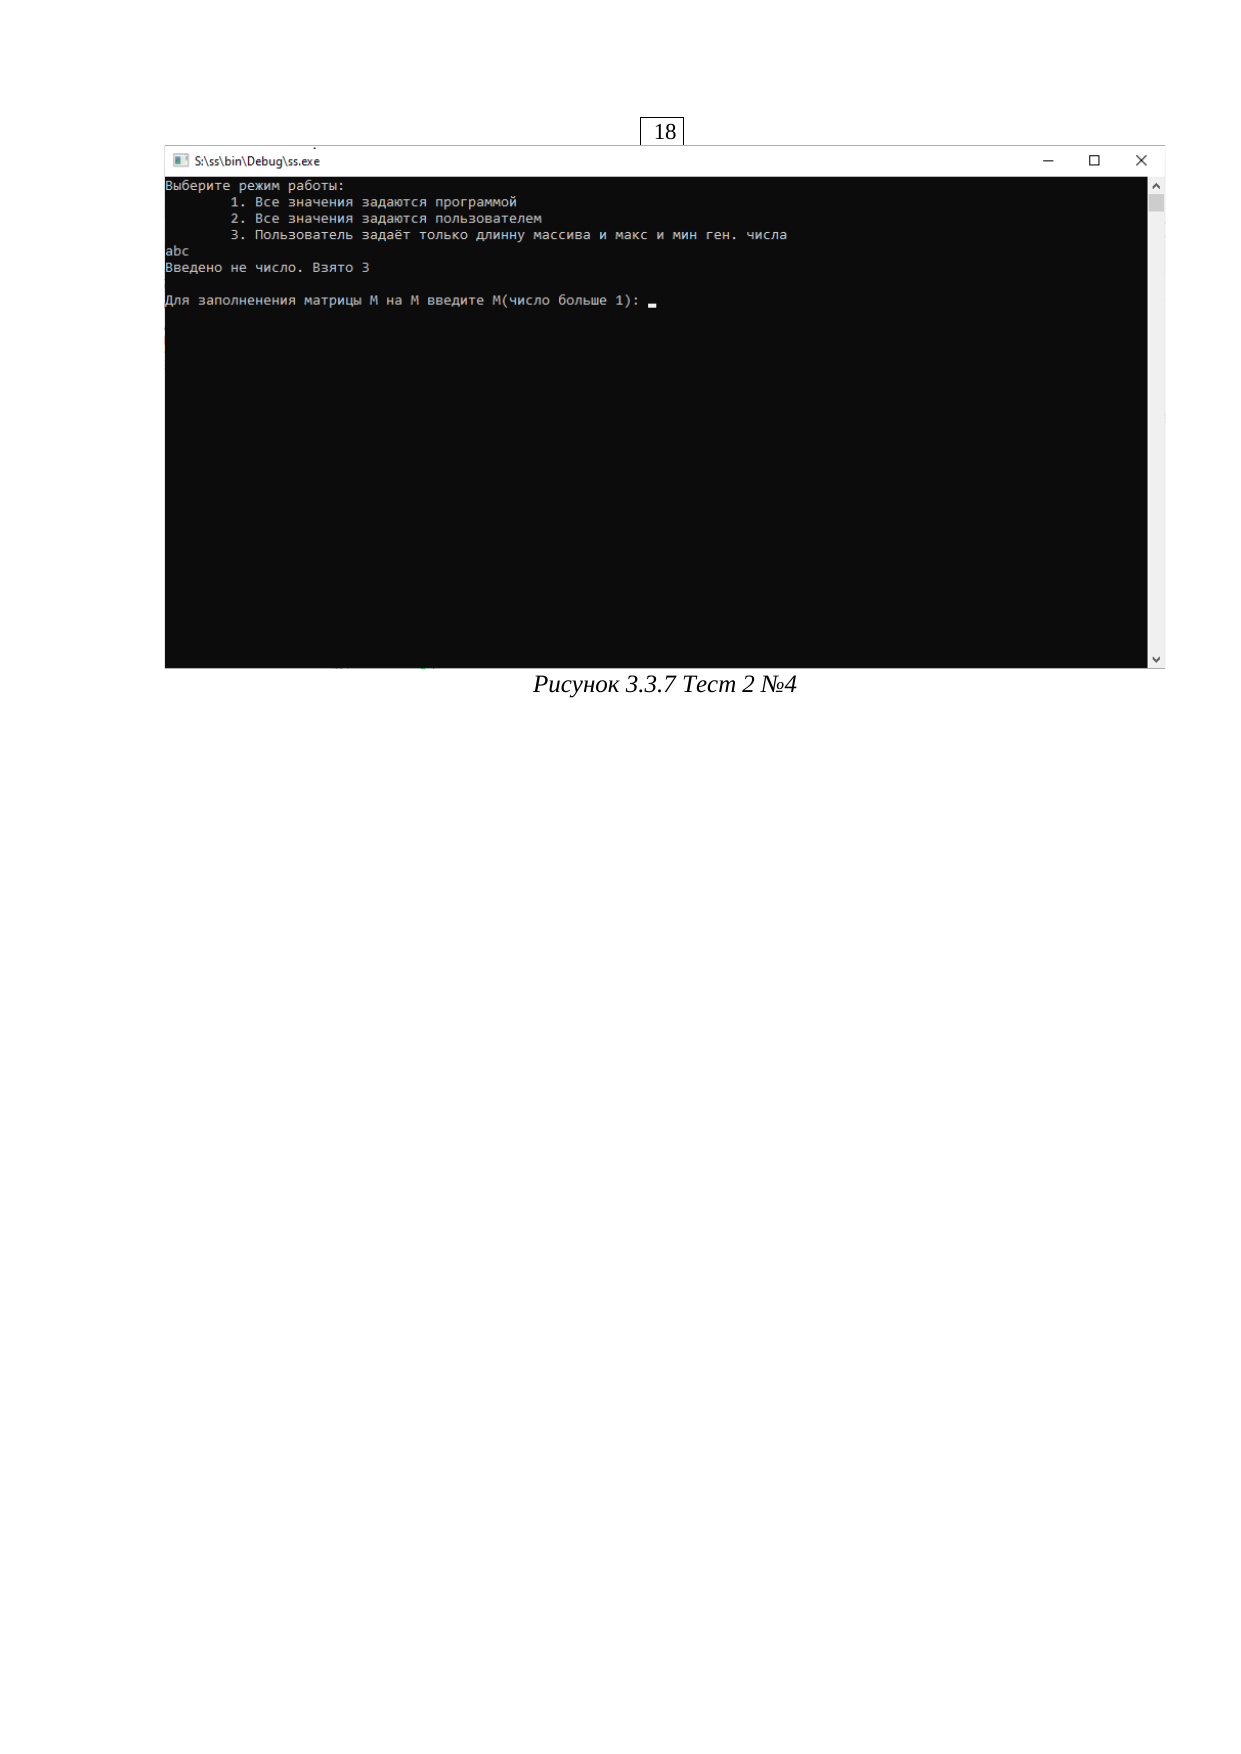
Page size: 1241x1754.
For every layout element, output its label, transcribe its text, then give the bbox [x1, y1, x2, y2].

picture [164, 145, 1166, 669]
text Рисунок 3.3.7 Тест 2 №4 [164, 669, 1165, 698]
